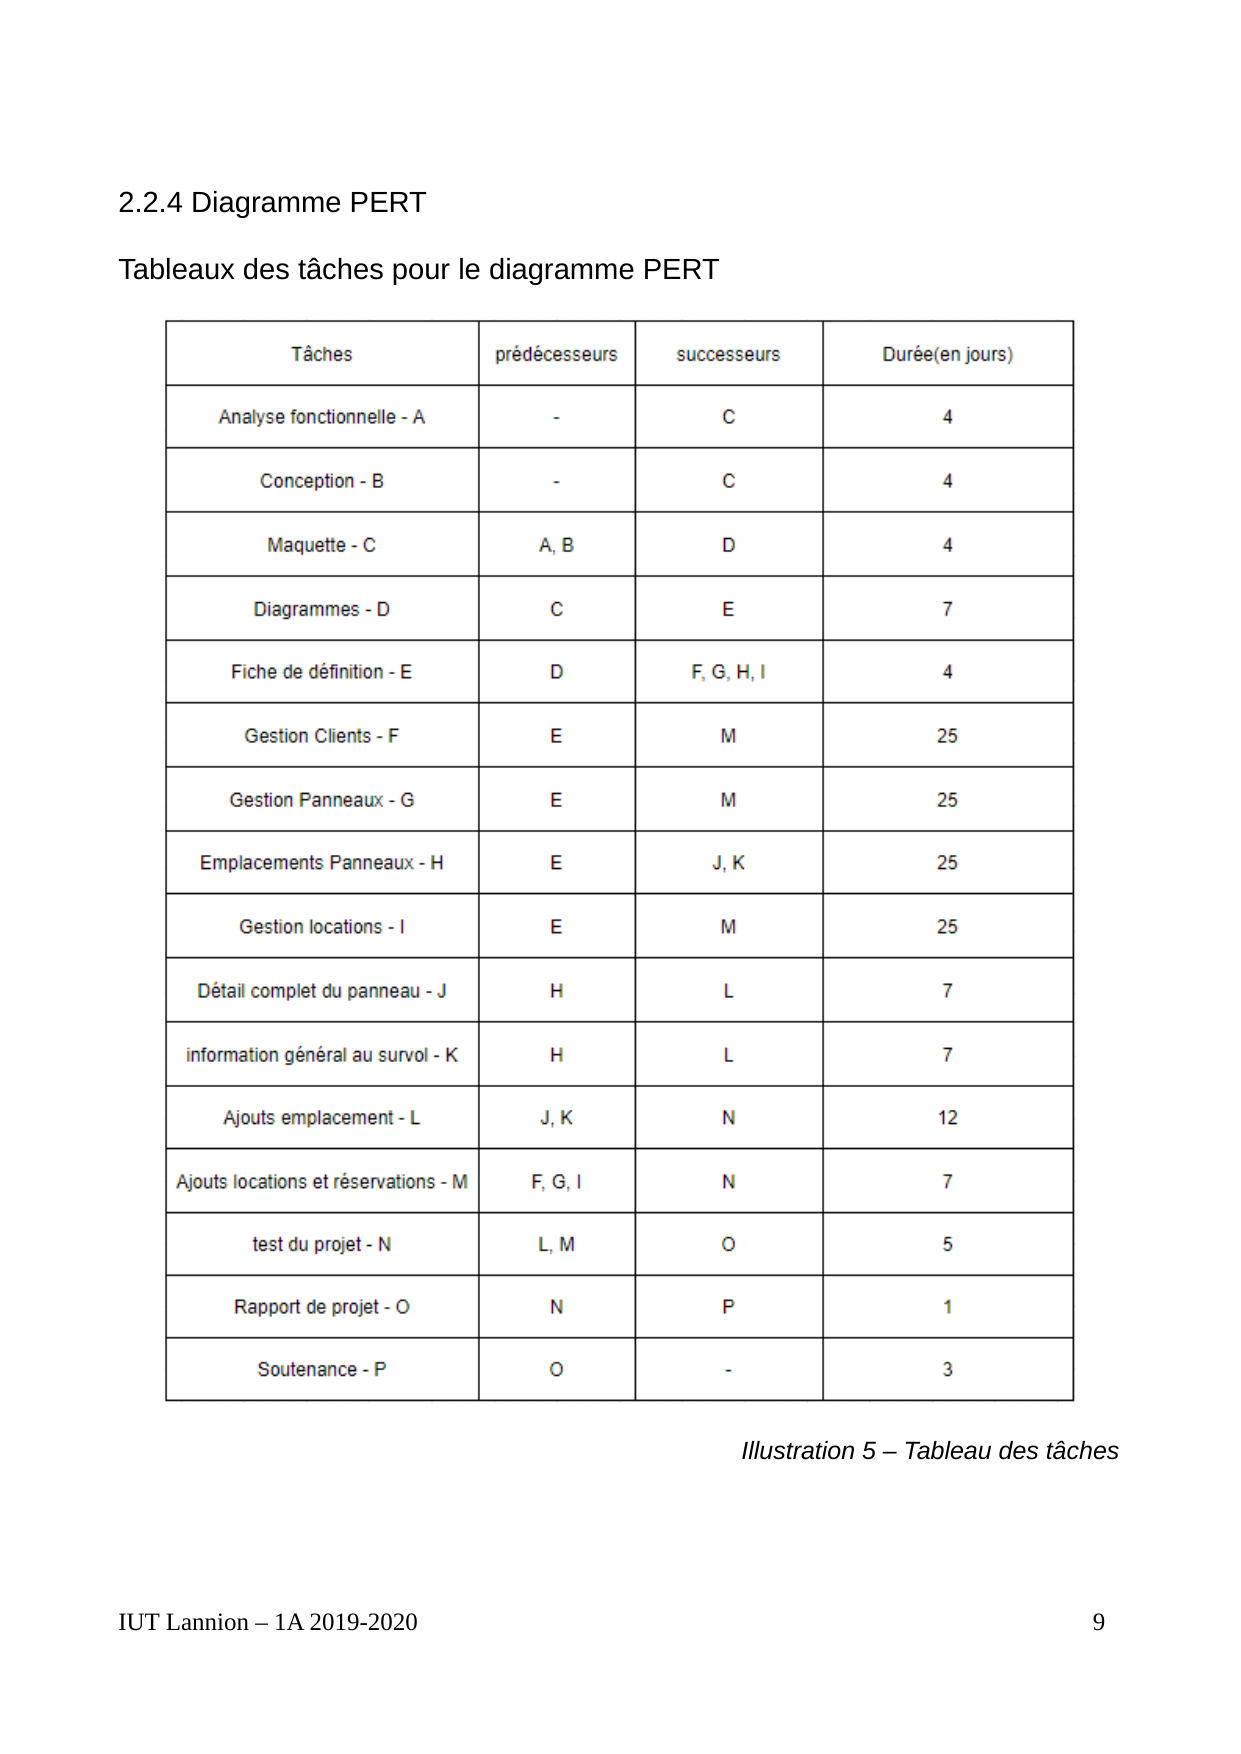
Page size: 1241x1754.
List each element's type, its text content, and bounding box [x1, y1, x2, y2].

text Illustration 5 – Tableau des tâches [118, 1436, 1122, 1464]
text 2.2.4 Diagramme PERT [118, 185, 1122, 219]
picture [164, 319, 1076, 1403]
text Tableaux des tâches pour le diagramme PERT [118, 252, 1122, 286]
